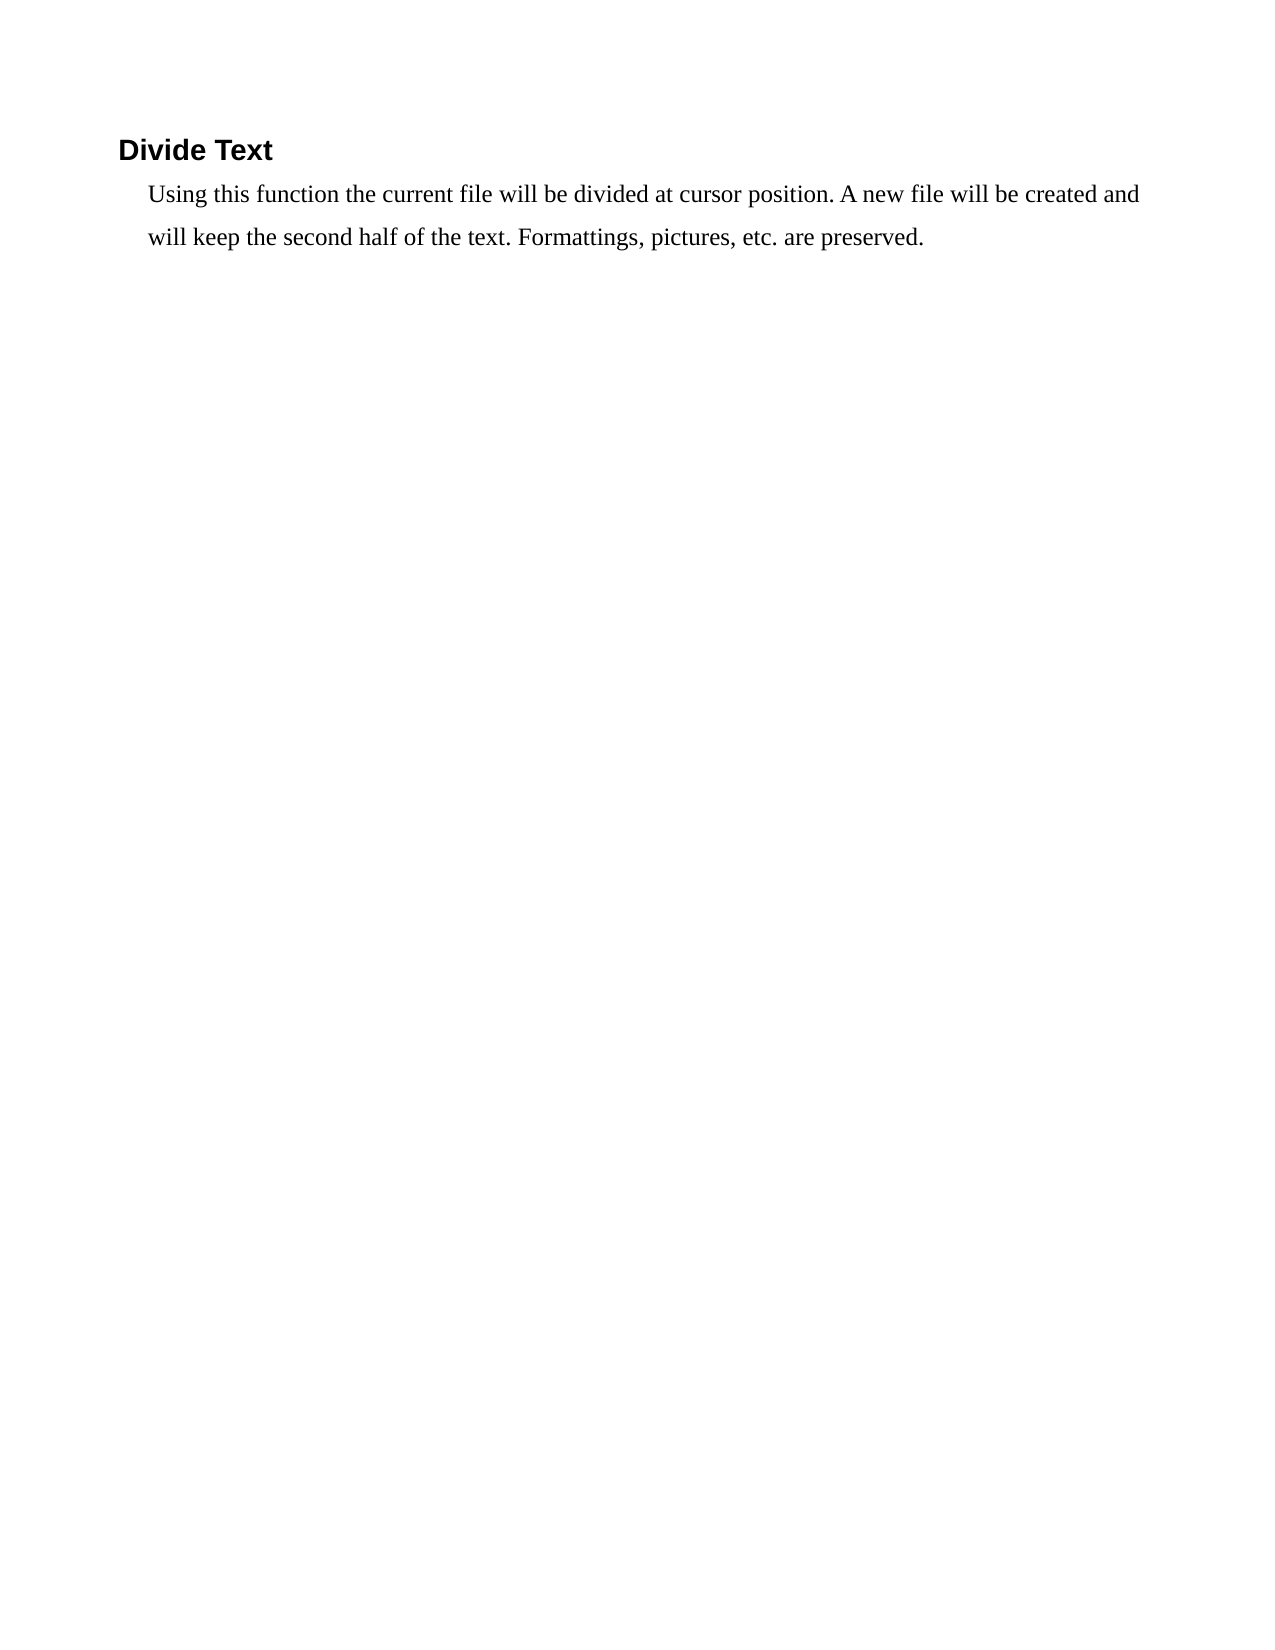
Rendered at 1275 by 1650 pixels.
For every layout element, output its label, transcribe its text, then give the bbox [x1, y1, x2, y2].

text Using this function the current file will be divided at cursor position. A new file will be created and will keep the second half of the text. Formattings, pictures, etc. are preserved. [148, 179, 1157, 251]
subtitle Divide Text [118, 133, 1157, 166]
